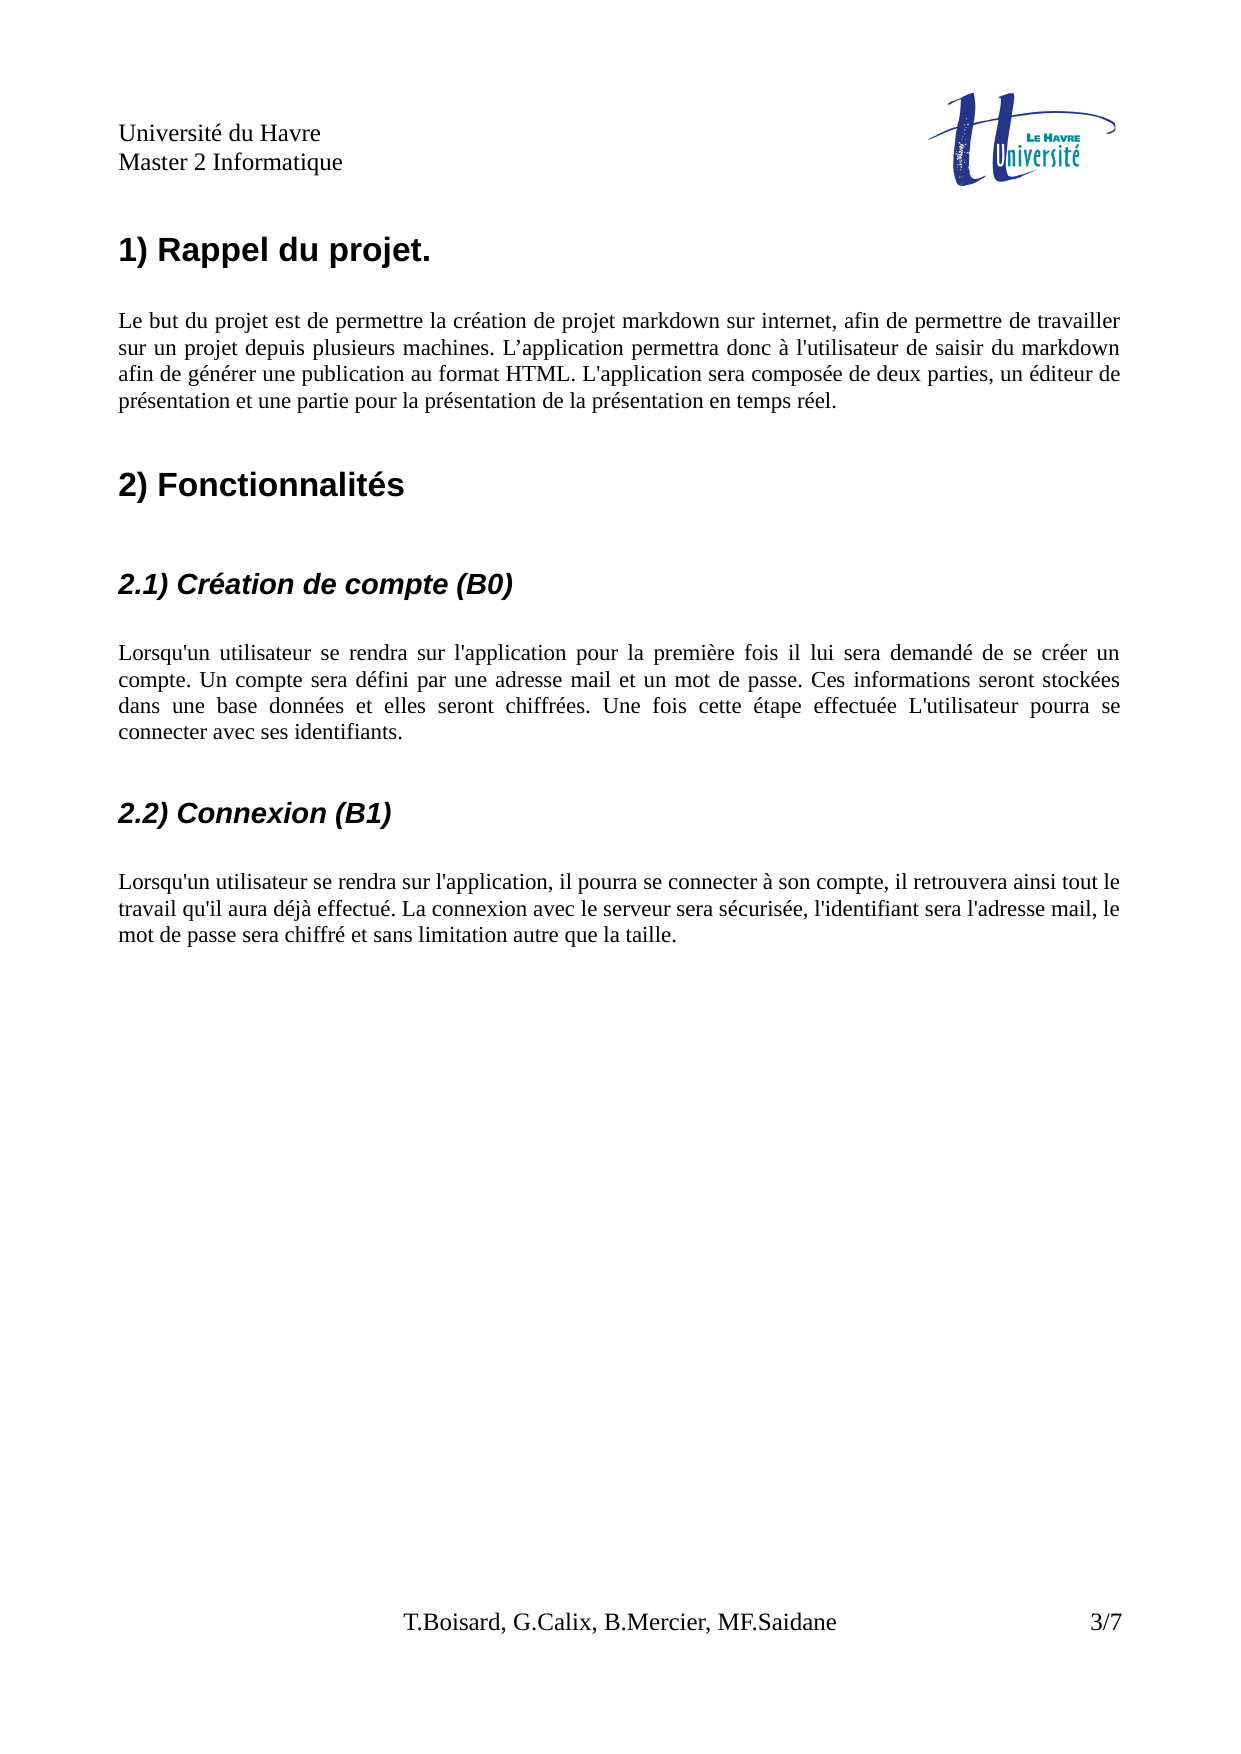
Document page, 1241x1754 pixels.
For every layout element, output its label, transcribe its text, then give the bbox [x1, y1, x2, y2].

subtitle 2) Fonctionnalités [118, 464, 1122, 503]
subtitle 2.2) Connexion (B1) [118, 796, 1122, 829]
text Lorsqu'un utilisateur se rendra sur l'application pour la première fois il lui sera demandé de se créer un compte. Un compte sera défini par une adresse mail et un mot de passe. Ces informations seront stockées dans une base données et elles seront chiffrées. Une fois cette étape effectuée L'utilisateur pourra se connecter avec ses identifiants. [118, 639, 1122, 745]
text Lorsqu'un utilisateur se rendra sur l'application, il pourra se connecter à son compte, il retrouvera ainsi tout le travail qu'il aura déjà effectué. La connexion avec le serveur sera sécurisée, l'identifiant sera l'adresse mail, le mot de passe sera chiffré et sans limitation autre que la taille. [118, 868, 1122, 947]
picture [928, 93, 1116, 186]
text Le but du projet est de permettre la création de projet markdown sur internet, afin de permettre de travailler sur un projet depuis plusieurs machines. L’application permettra donc à l'utilisateur de saisir du markdown afin de générer une publication au format HTML. L'application sera composée de deux parties, un éditeur de présentation et une partie pour la présentation de la présentation en temps réel. [118, 308, 1122, 413]
subtitle 1) Rappel du projet. [118, 230, 1122, 269]
subtitle 2.1) Création de compte (B0) [118, 567, 1122, 600]
